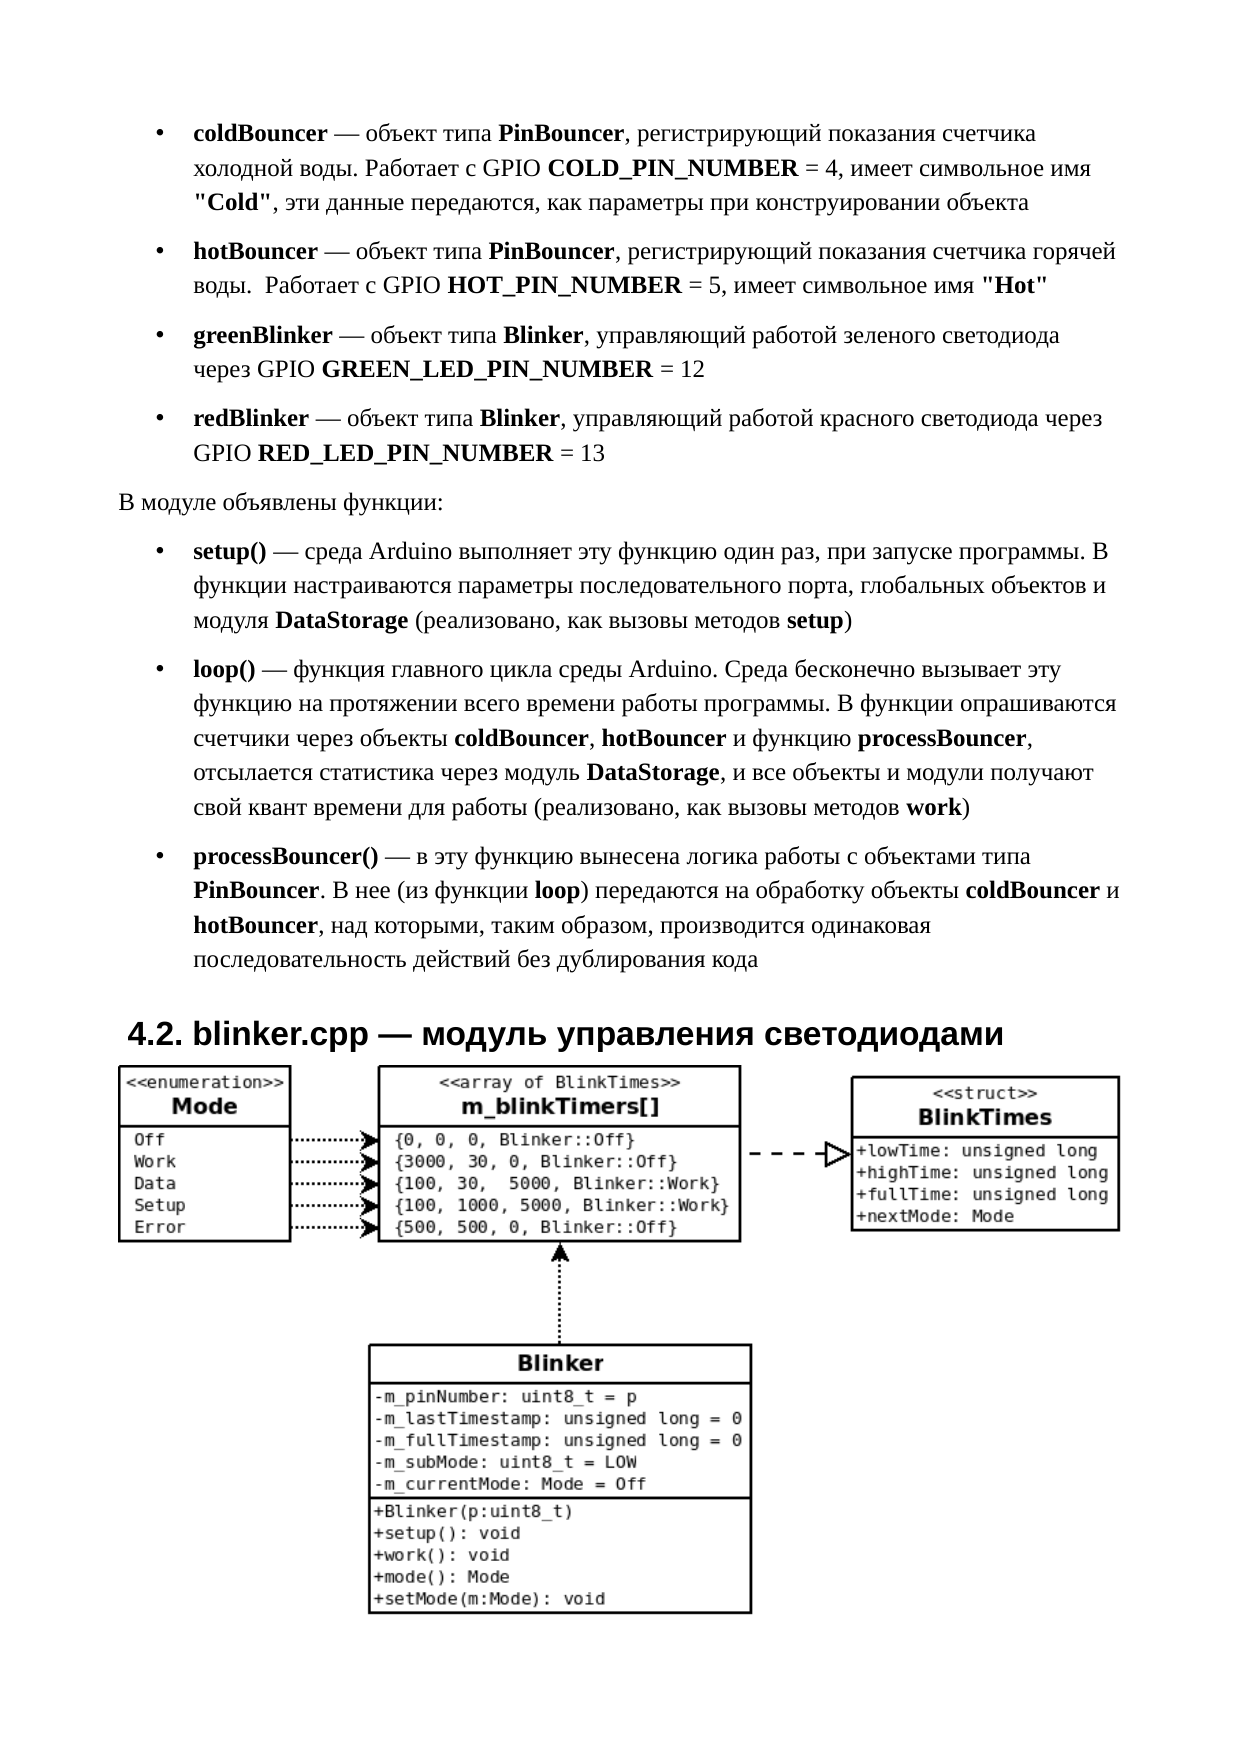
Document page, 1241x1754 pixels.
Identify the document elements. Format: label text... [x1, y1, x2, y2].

list redBlinker — объект типа Blinker, управляющий работой красного светодиода через GPIO RED_LED_PIN_NUMBER = 13 [156, 403, 1122, 466]
list coldBouncer — объект типа PinBouncer, регистрирующий показания счетчика холодной воды. Работает с GPIO COLD_PIN_NUMBER = 4, имеет символьное имя "Cold", эти данные передаются, как параметры при конструировании объекта [156, 118, 1122, 216]
subtitle blinker.cpp — модуль управления светодиодами [118, 1014, 1122, 1053]
list processBouncer() — в эту функцию вынесена логика работы с объектами типа PinBouncer. В нее (из функции loop) передаются на обработку объекты coldBouncer и hotBouncer, над которыми, таким образом, производится одинаковая последовательность действий без дублирования кода [156, 841, 1122, 973]
list loop() — функция главного цикла среды Arduino. Среда бесконечно вызывает эту функцию на протяжении всего времени работы программы. В функции опрашиваются счетчики через объекты coldBouncer, hotBouncer и функцию processBouncer, отсылается статистика через модуль DataStorage, и все объекты и модули получают свой квант времени для работы (реализовано, как вызовы методов work) [156, 654, 1122, 821]
text В модуле объявлены функции: [118, 487, 1122, 516]
list hotBouncer — объект типа PinBouncer, регистрирующий показания счетчика горячей воды. Работает с GPIO HOT_PIN_NUMBER = 5, имеет символьное имя "Hot" [156, 236, 1122, 299]
list greenBlinker — объект типа Blinker, управляющий работой зеленого светодиода через GPIO GREEN_LED_PIN_NUMBER = 12 [156, 320, 1122, 383]
picture [118, 1065, 1123, 1617]
list setup() — среда Arduino выполняет эту функцию один раз, при запуске программы. В функции настраиваются параметры последовательного порта, глобальных объектов и модуля DataStorage (реализовано, как вызовы методов setup) [156, 536, 1122, 633]
